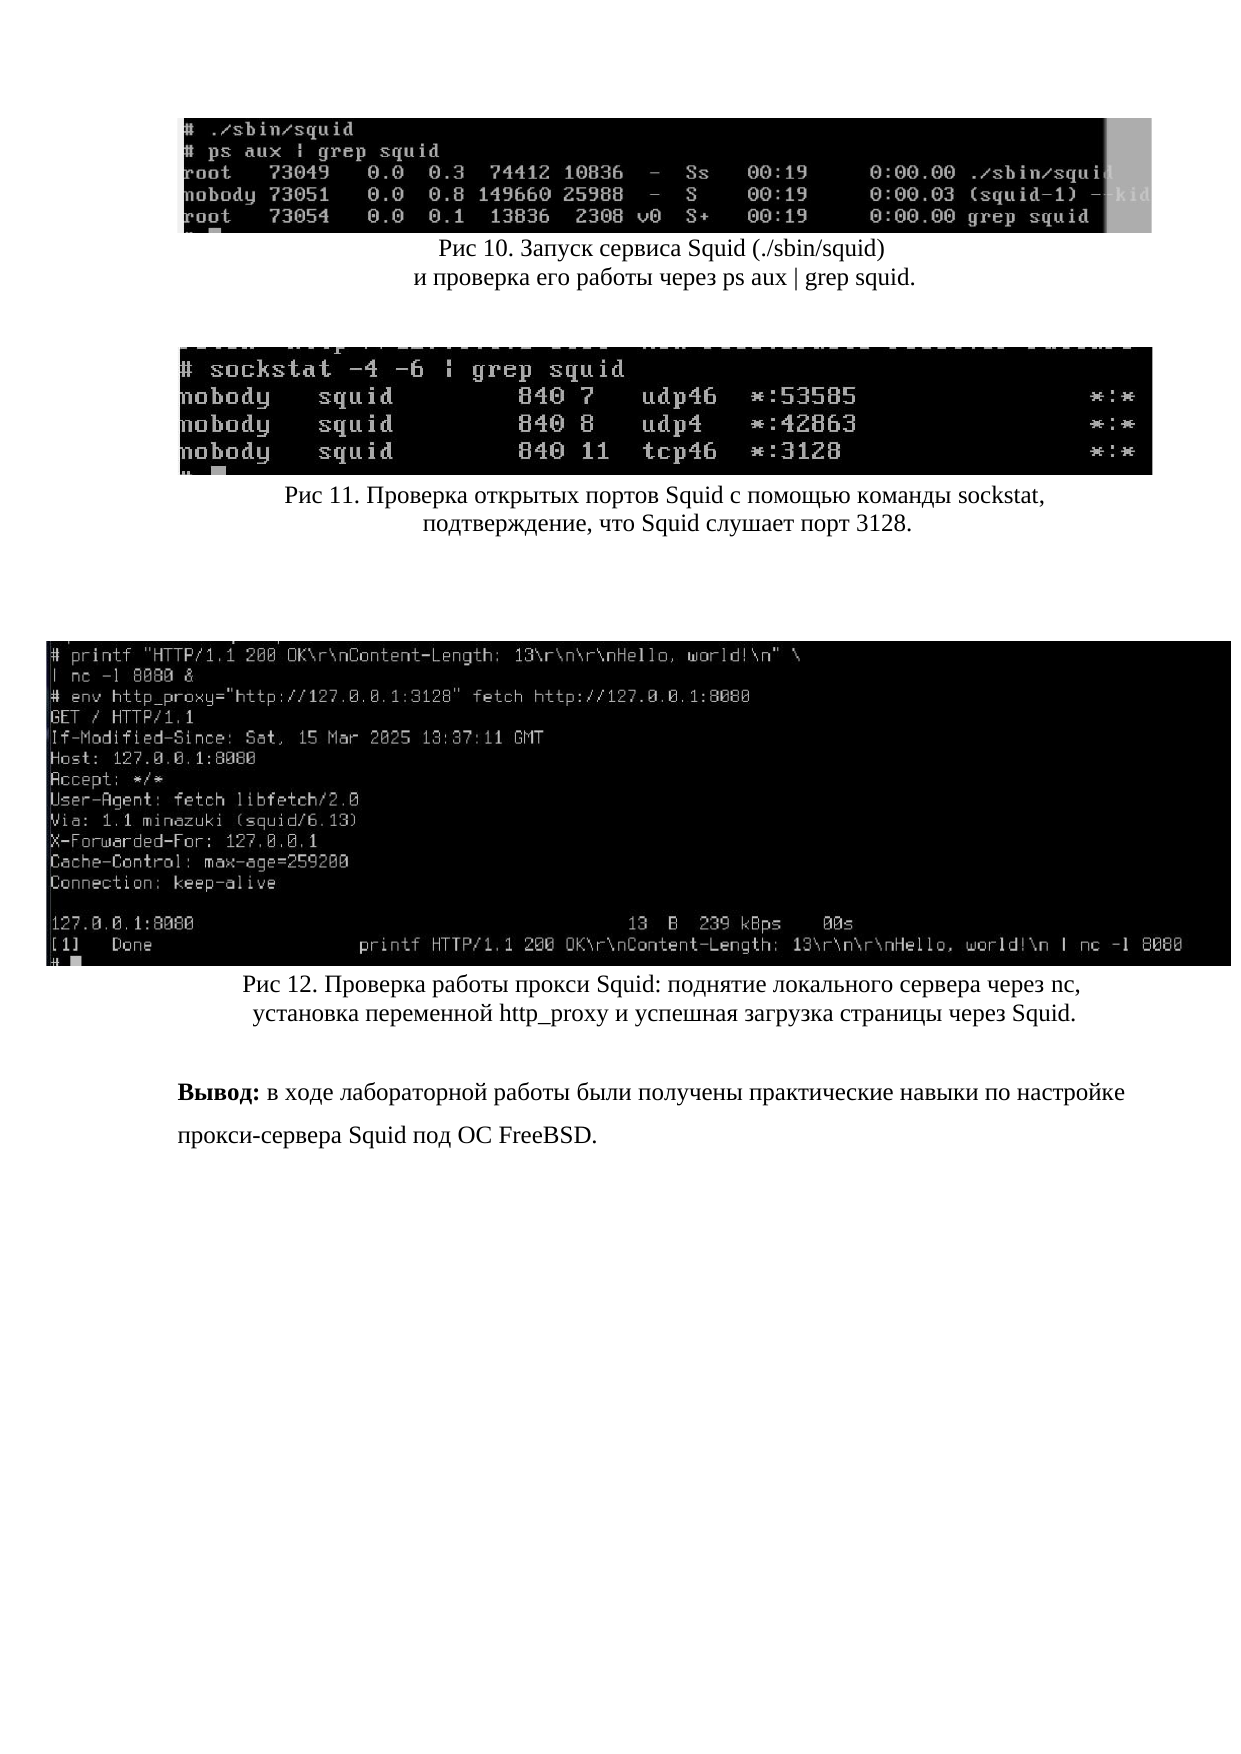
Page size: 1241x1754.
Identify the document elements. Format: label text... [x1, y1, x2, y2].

text Рис 11. Проверка открытых портов Squid с помощью команды sockstat, подтверждение, что Squid слушает порт 3128. [177, 480, 1152, 537]
picture [46, 641, 1231, 966]
text Рис 10. Запуск сервиса Squid (./sbin/squid) и проверка его работы через ps aux | grep squid. [177, 233, 1152, 290]
picture [177, 118, 1152, 233]
text Рис 12. Проверка работы прокси Squid: поднятие локального сервера через nc, установка переменной http_proxy и успешная загрузка страницы через Squid. [177, 969, 1152, 1027]
text Вывод: в ходе лабораторной работы были получены практические навыки по настройке прокси-сервера Squid под ОС FreeBSD. [177, 1077, 1152, 1148]
picture [177, 347, 1153, 475]
